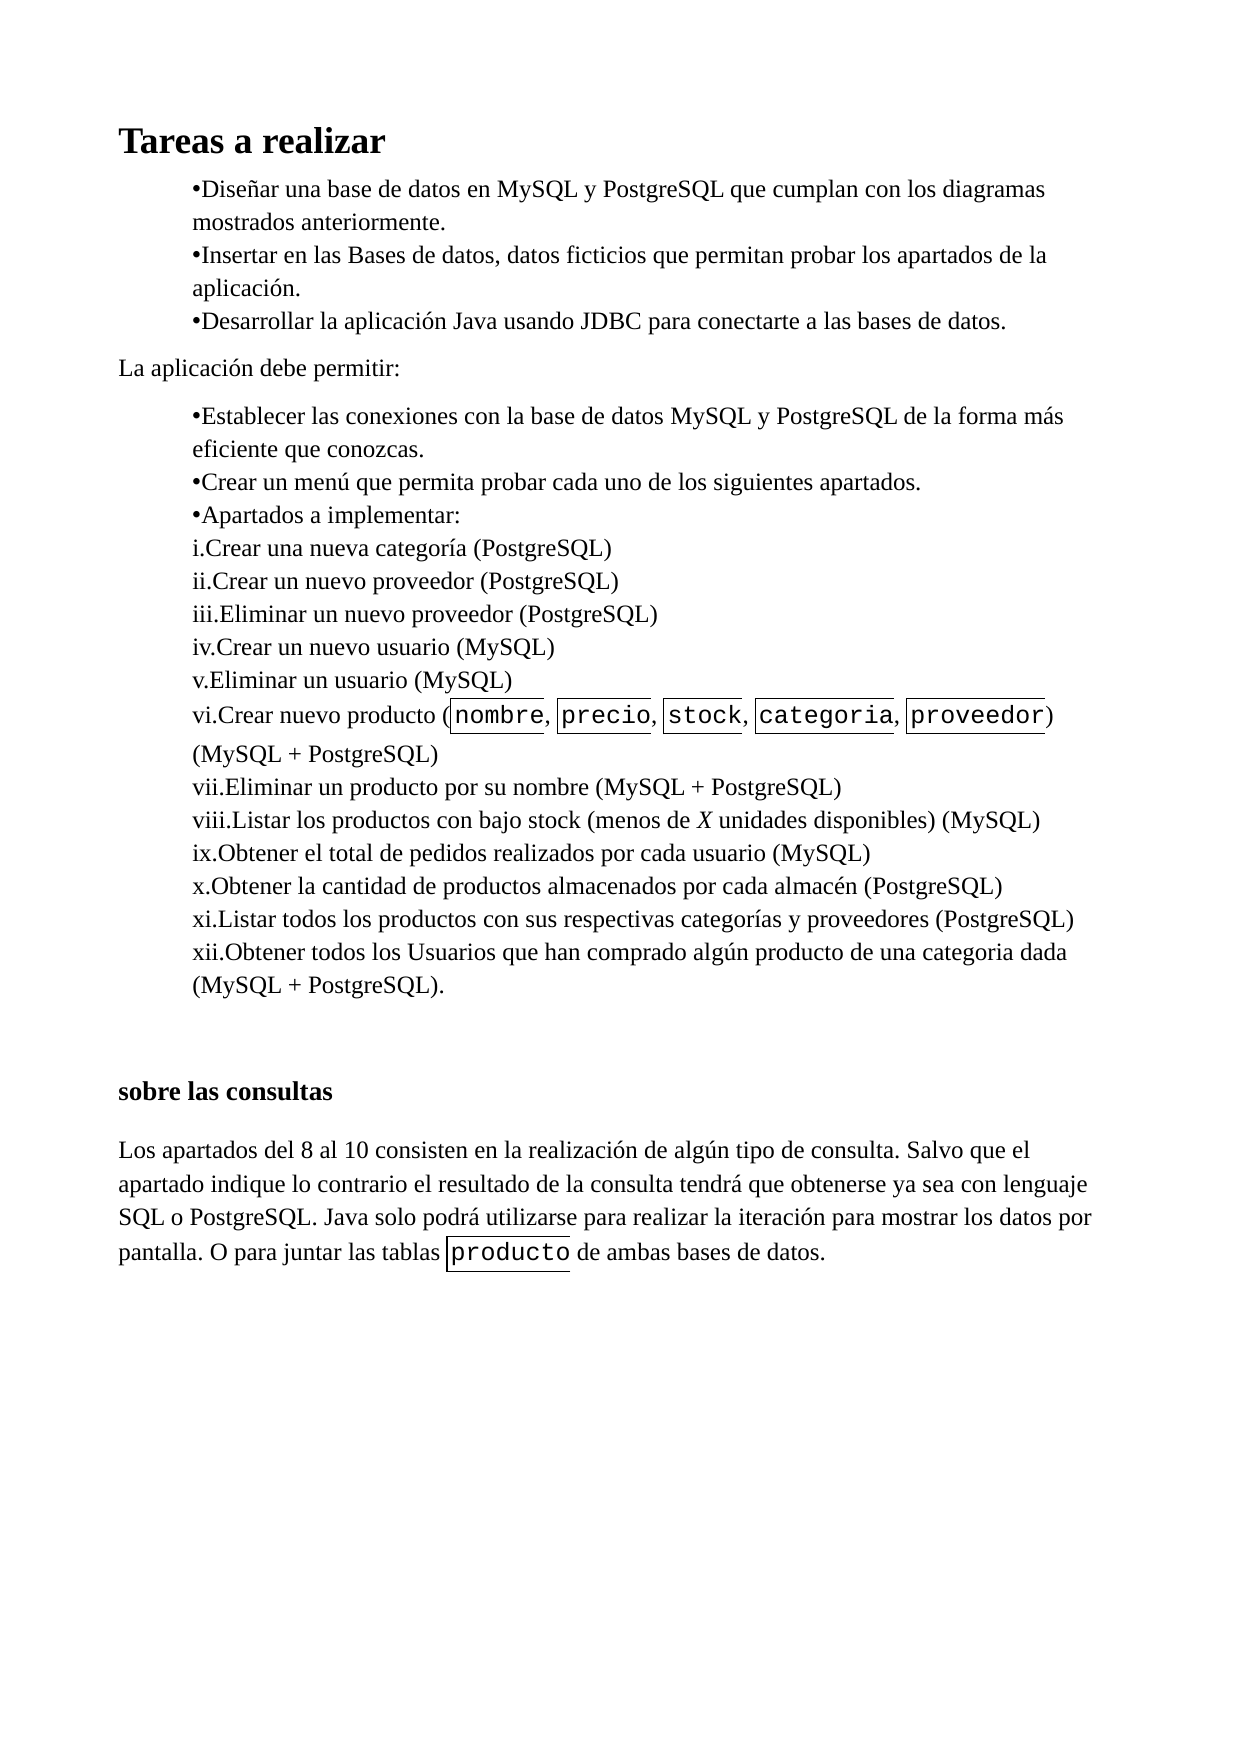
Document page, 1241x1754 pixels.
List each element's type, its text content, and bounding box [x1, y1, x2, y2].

list Crear un nuevo proveedor (PostgreSQL) [118, 566, 1122, 595]
list Desarrollar la aplicación Java usando JDBC para conectarte a las bases de datos. [118, 306, 1122, 334]
list Listar los productos con bajo stock (menos de X unidades disponibles) (MySQL) [118, 805, 1122, 833]
text Los apartados del 8 al 10 consisten en la realización de algún tipo de consulta. Salvo que el apartado indique lo contrario el resultado de la consulta tendrá que obtenerse ya sea con lenguaje SQL o PostgreSQL. Java solo podrá utilizarse para realizar la iteración para mostrar los datos por pantalla. O para juntar las tablas producto de ambas bases de datos. [118, 1136, 1122, 1272]
list Insertar en las Bases de datos, datos ficticios que permitan probar los apartados de la aplicación. [118, 240, 1122, 302]
list Listar todos los productos con sus respectivas categorías y proveedores (PostgreSQL) [118, 904, 1122, 933]
list Crear una nueva categoría (PostgreSQL) [118, 533, 1122, 562]
list Crear nuevo producto (nombre, precio, stock, categoria, proveedor) (MySQL + PostgreSQL) [118, 698, 1122, 767]
text sobre las consultas [118, 1075, 1122, 1106]
subtitle Tareas a realizar​ [118, 118, 1122, 161]
list Establecer las conexiones con la base de datos MySQL y PostgreSQL de la forma más eficiente que conozcas. [118, 401, 1122, 463]
list Apartados a implementar: [118, 500, 1122, 529]
list Obtener la cantidad de productos almacenados por cada almacén (PostgreSQL) [118, 871, 1122, 899]
list Eliminar un producto por su nombre (MySQL + PostgreSQL) [118, 772, 1122, 801]
list Eliminar un nuevo proveedor (PostgreSQL) [118, 599, 1122, 628]
list Obtener todos los Usuarios que han comprado algún producto de una categoria dada (MySQL + PostgreSQL). [118, 937, 1122, 999]
list Crear un menú que permita probar cada uno de los siguientes apartados. [118, 467, 1122, 496]
list Obtener el total de pedidos realizados por cada usuario (MySQL) [118, 838, 1122, 867]
text La aplicación debe permitir: [118, 353, 1122, 382]
list Crear un nuevo usuario (MySQL) [118, 632, 1122, 661]
list Eliminar un usuario (MySQL) [118, 665, 1122, 694]
list Diseñar una base de datos en MySQL y PostgreSQL que cumplan con los diagramas mostrados anteriormente. [118, 174, 1122, 236]
